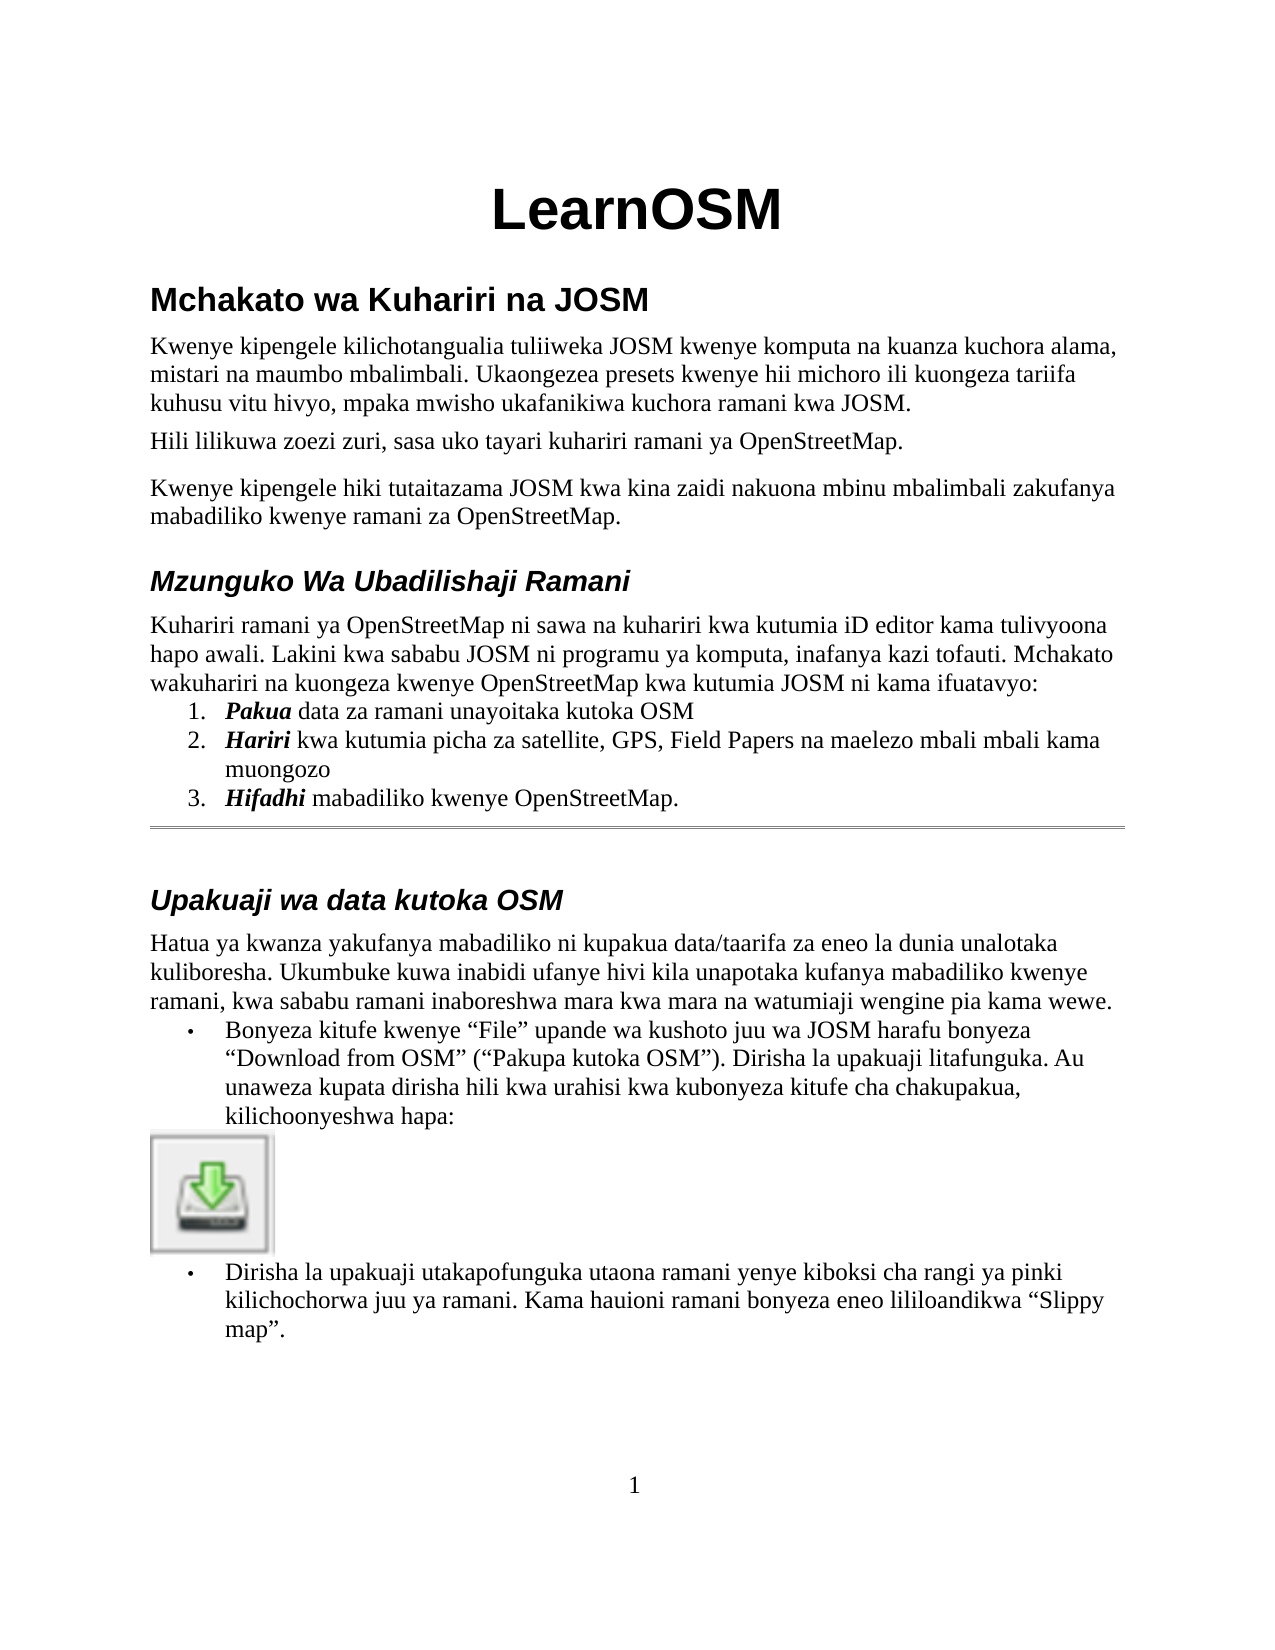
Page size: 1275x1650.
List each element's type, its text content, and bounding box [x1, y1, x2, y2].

text Hatua ya kwanza yakufanya mabadiliko ni kupakua data/taarifa za eneo la dunia unalotaka kuliboresha. Ukumbuke kuwa inabidi ufanye hivi kila unapotaka kufanya mabadiliko kwenye ramani, kwa sababu ramani inaboreshwa mara kwa mara na watumiaji wengine pia kama wewe. [150, 928, 1125, 1015]
list Pakua data za ramani unayoitaka kutoka OSM [187, 696, 1125, 725]
text Hili lilikuwa zoezi zuri, sasa uko tayari kuhariri ramani ya OpenStreetMap. [150, 426, 1125, 455]
list Hifadhi mabadiliko kwenye OpenStreetMap. [187, 783, 1125, 811]
subtitle Mchakato wa Kuhariri na JOSM [150, 279, 1125, 318]
text Kuhariri ramani ya OpenStreetMap ni sawa na kuhariri kwa kutumia iD editor kama tulivyoona hapo awali. Lakini kwa sababu JOSM ni programu ya komputa, inafanya kazi tofauti. Mchakato wakuhariri na kuongeza kwenye OpenStreetMap kwa kutumia JOSM ni kama ifuatavyo: [150, 610, 1125, 696]
subtitle Upakuaji wa data kutoka OSM [150, 882, 1125, 916]
text Kwenye kipengele kilichotangualia tuliiweka JOSM kwenye komputa na kuanza kuchora alama, mistari na maumbo mbalimbali. Ukaongezea presets kwenye hii michoro ili kuongeza tariifa kuhusu vitu hivyo, mpaka mwisho ukafanikiwa kuchora ramani kwa JOSM. [150, 331, 1125, 417]
title LearnOSM [150, 175, 1125, 242]
text Kwenye kipengele hiki tutaitazama JOSM kwa kina zaidi nakuona mbinu mbalimbali zakufanya mabadiliko kwenye ramani za OpenStreetMap. [150, 473, 1125, 530]
list Dirisha la upakuaji utakapofunguka utaona ramani yenye kiboksi cha rangi ya pinki kilichochorwa juu ya ramani. Kama hauioni ramani bonyeza eneo lililoandikwa “Slippy map”. [187, 1257, 1125, 1343]
list Bonyeza kitufe kwenye “File” upande wa kushoto juu wa JOSM harafu bonyeza “Download from OSM” (“Pakupa kutoka OSM”). Dirisha la upakuaji litafunguka. Au unaweza kupata dirisha hili kwa urahisi kwa kubonyeza kitufe cha chakupakua, kilichoonyeshwa hapa: [187, 1015, 1125, 1130]
list Hariri kwa kutumia picha za satellite, GPS, Field Papers na maelezo mbali mbali kama muongozo [187, 725, 1125, 783]
picture [150, 1129, 275, 1257]
subtitle Mzunguko Wa Ubadilishaji Ramani [150, 564, 1125, 598]
